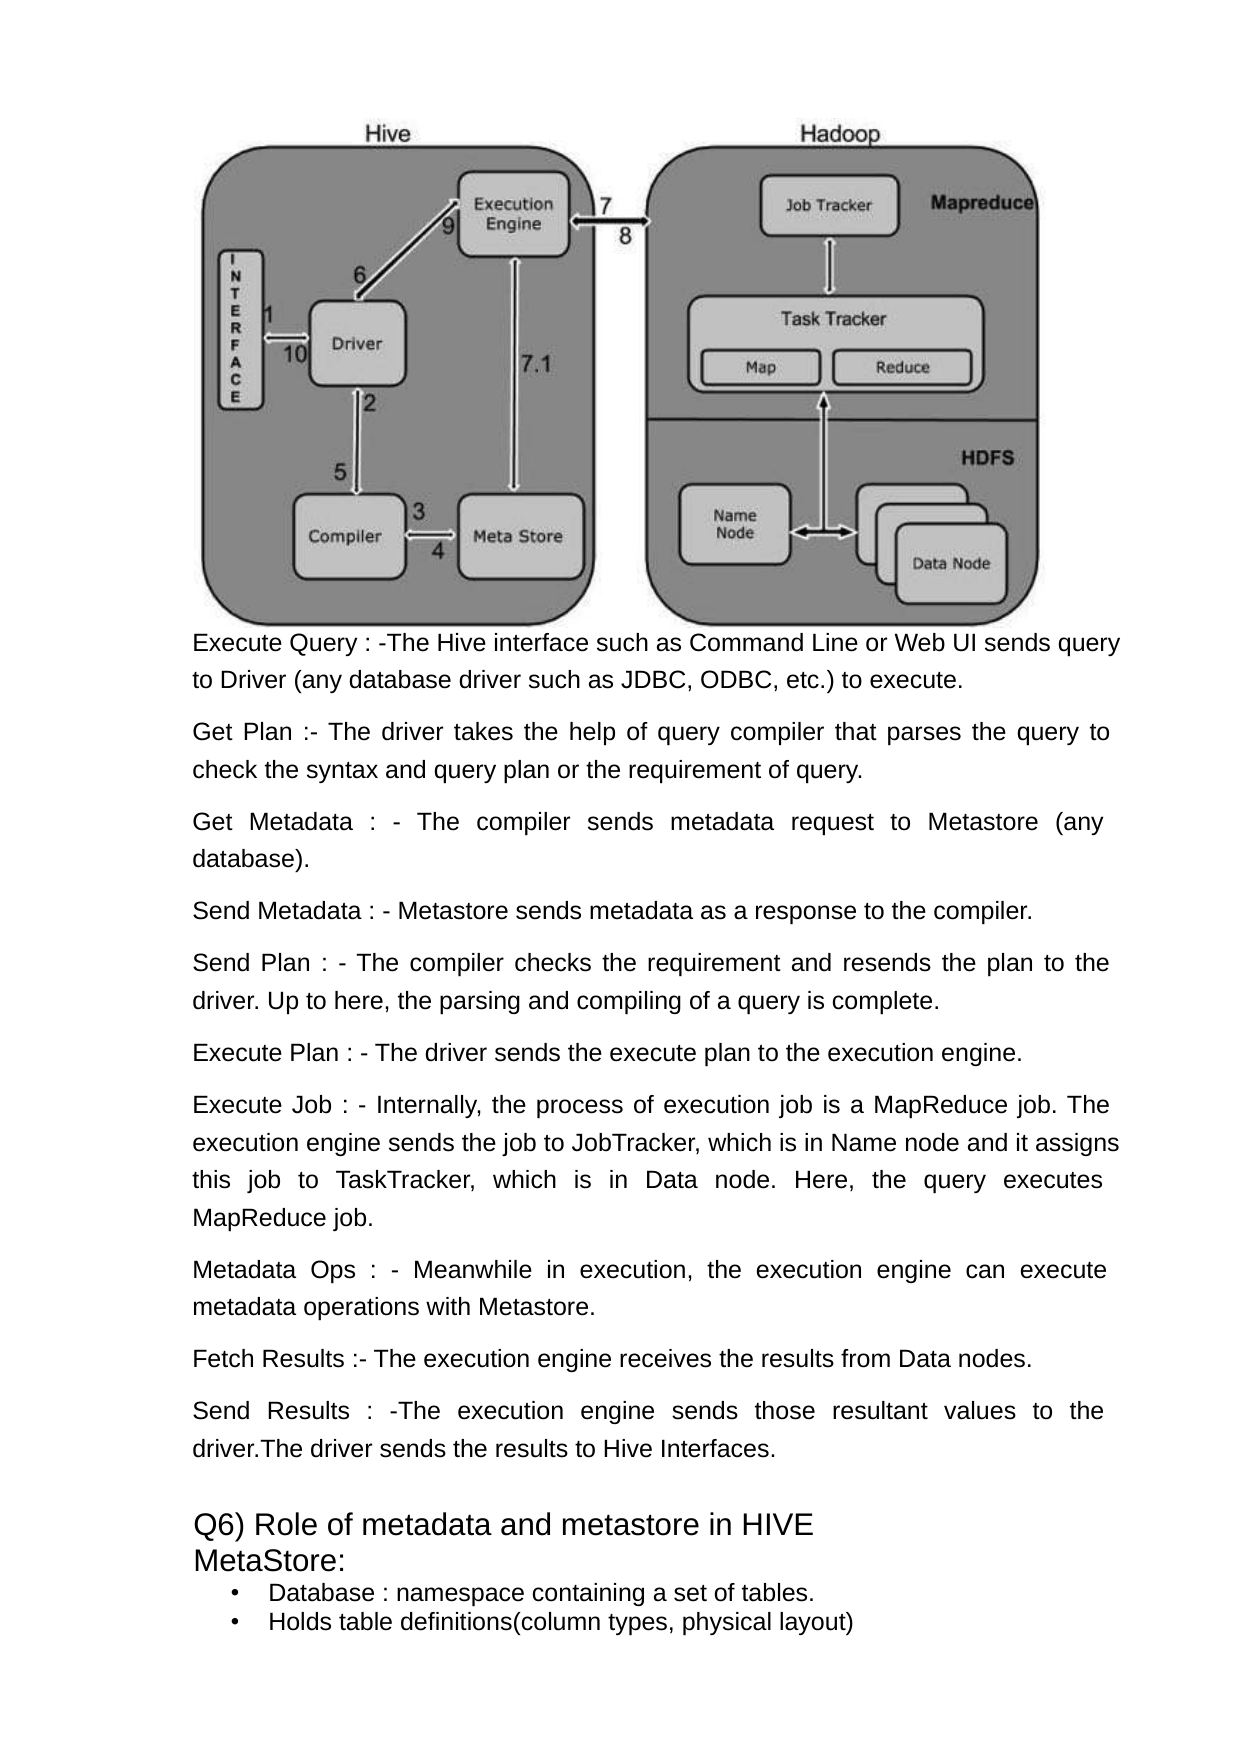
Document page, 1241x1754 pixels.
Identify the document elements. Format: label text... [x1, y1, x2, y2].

text Execute Plan : - The driver sends the execute plan to the execution engine. [118, 1029, 1122, 1067]
text Send Metadata : - Metastore sends metadata as a response to the compiler. [118, 888, 1122, 925]
text Send Plan : - The compiler checks the requirement and resends the plan to the driver. Up to here, the parsing and compiling of a query is complete. [118, 940, 1122, 1015]
picture [193, 118, 1047, 628]
text Metadata Ops : - Meanwhile in execution, the execution engine can execute metadata operations with Metastore. [118, 1246, 1122, 1321]
list Holds table definitions(column types, physical layout) [231, 1607, 1122, 1636]
text Execute Query : -The Hive interface such as Command Line or Web UI sends query to Driver (any database driver such as JDBC, ODBC, etc.) to execute. [118, 118, 1122, 694]
text Get Plan :- The driver takes the help of query compiler that parses the query to check the syntax and query plan or the requirement of query. [118, 708, 1122, 783]
text Fetch Results :- The execution engine receives the results from Data nodes. [118, 1336, 1122, 1373]
list Database : namespace containing a set of tables. [231, 1578, 1122, 1607]
text Send Results : -The execution engine sends those resultant values to the driver.The driver sends the results to Hive Interfaces. [118, 1388, 1122, 1463]
list Q6) Role of metadata and metastore in HIVE [156, 1506, 1122, 1542]
text Get Metadata : - The compiler sends metadata request to Metastore (any database). [118, 798, 1122, 873]
list MetaStore: [156, 1542, 1122, 1578]
text Execute Job : - Internally, the process of execution job is a MapReduce job. The execution engine sends the job to JobTracker, which is in Name node and it assigns this job to TaskTracker, which is in Data node. Here, the query executes MapReduce job. [118, 1081, 1122, 1231]
